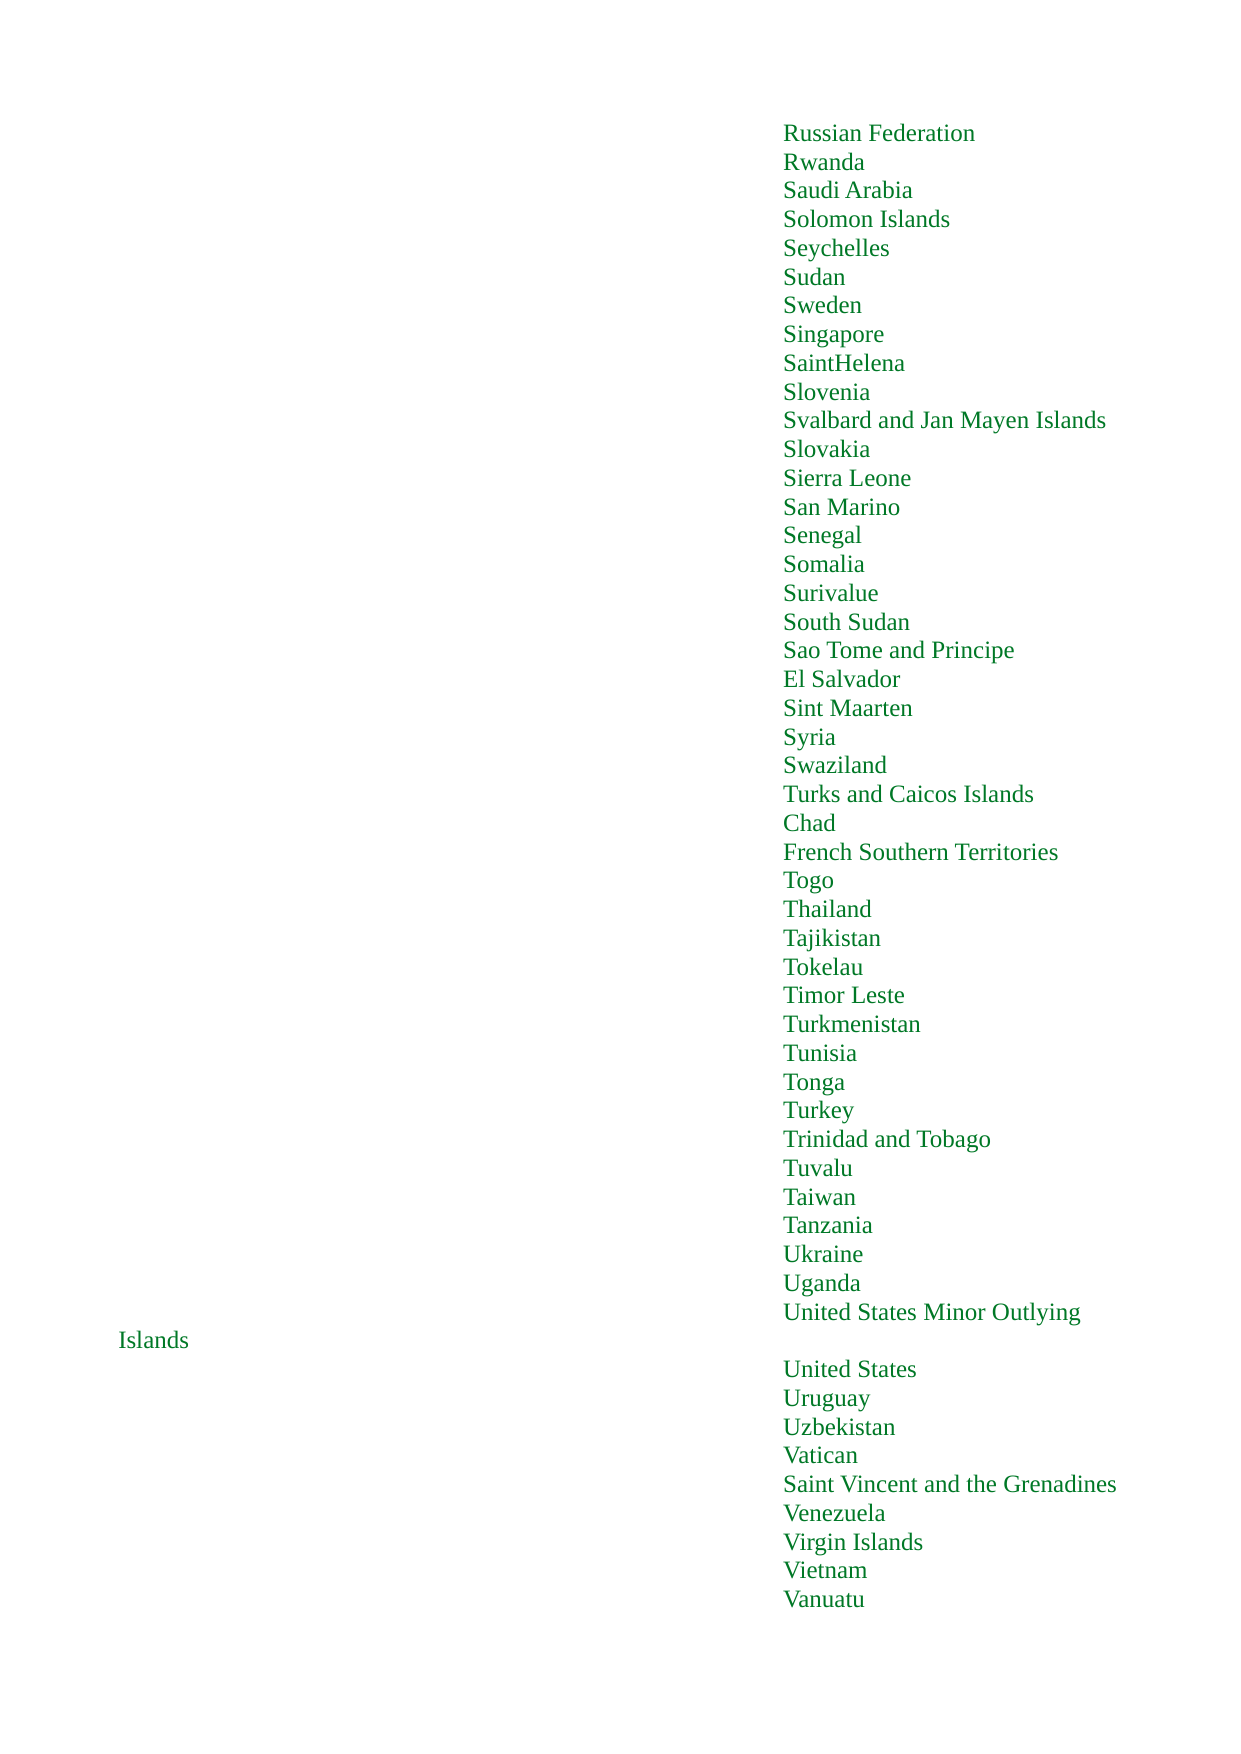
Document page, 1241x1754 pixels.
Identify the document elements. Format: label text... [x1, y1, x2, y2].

text Tunisia [118, 1038, 1122, 1067]
text Saint Vincent and the Grenadines [118, 1469, 1122, 1498]
text Uzbekistan [118, 1412, 1122, 1441]
text Swaziland [118, 751, 1122, 779]
text Tokelau [118, 952, 1122, 981]
text Slovenia [118, 377, 1122, 406]
text Virgin Islands [118, 1527, 1122, 1556]
text Somalia [118, 549, 1122, 578]
text Turkey [118, 1096, 1122, 1124]
text Uganda [118, 1268, 1122, 1297]
text Sint Maarten [118, 693, 1122, 722]
text Singapore [118, 319, 1122, 348]
text Russian Federation [118, 118, 1122, 147]
text Vatican [118, 1441, 1122, 1469]
text Trinidad and Tobago [118, 1124, 1122, 1153]
text San Marino [118, 492, 1122, 521]
text Tanzania [118, 1211, 1122, 1239]
text Syria [118, 722, 1122, 751]
text Seychelles [118, 233, 1122, 262]
text Tonga [118, 1067, 1122, 1096]
text Uruguay [118, 1383, 1122, 1412]
text Turkmenistan [118, 1009, 1122, 1038]
text Ukraine [118, 1239, 1122, 1268]
text Slovakia [118, 434, 1122, 463]
text Senegal [118, 521, 1122, 549]
text United States Minor Outlying Islands [118, 1297, 1122, 1354]
text Chad [118, 808, 1122, 837]
text Tajikistan [118, 923, 1122, 952]
text United States [118, 1354, 1122, 1383]
text Sierra Leone [118, 463, 1122, 492]
text Timor Leste [118, 981, 1122, 1009]
text Vanuatu [118, 1584, 1122, 1613]
text Rwanda [118, 147, 1122, 176]
text Venezuela [118, 1498, 1122, 1527]
text Taiwan [118, 1182, 1122, 1211]
text Thailand [118, 894, 1122, 923]
text South Sudan [118, 607, 1122, 636]
text El Salvador [118, 664, 1122, 693]
text Sweden [118, 291, 1122, 319]
text Saudi Arabia [118, 176, 1122, 204]
text French Southern Territories [118, 837, 1122, 866]
text SaintHelena [118, 348, 1122, 377]
text Togo [118, 866, 1122, 894]
text Sudan [118, 262, 1122, 291]
text Svalbard and Jan Mayen Islands [118, 406, 1122, 434]
text Turks and Caicos Islands [118, 779, 1122, 808]
text Tuvalu [118, 1153, 1122, 1182]
text Surivalue [118, 578, 1122, 607]
text Solomon Islands [118, 204, 1122, 233]
text Sao Tome and Principe [118, 636, 1122, 664]
text Vietnam [118, 1556, 1122, 1584]
